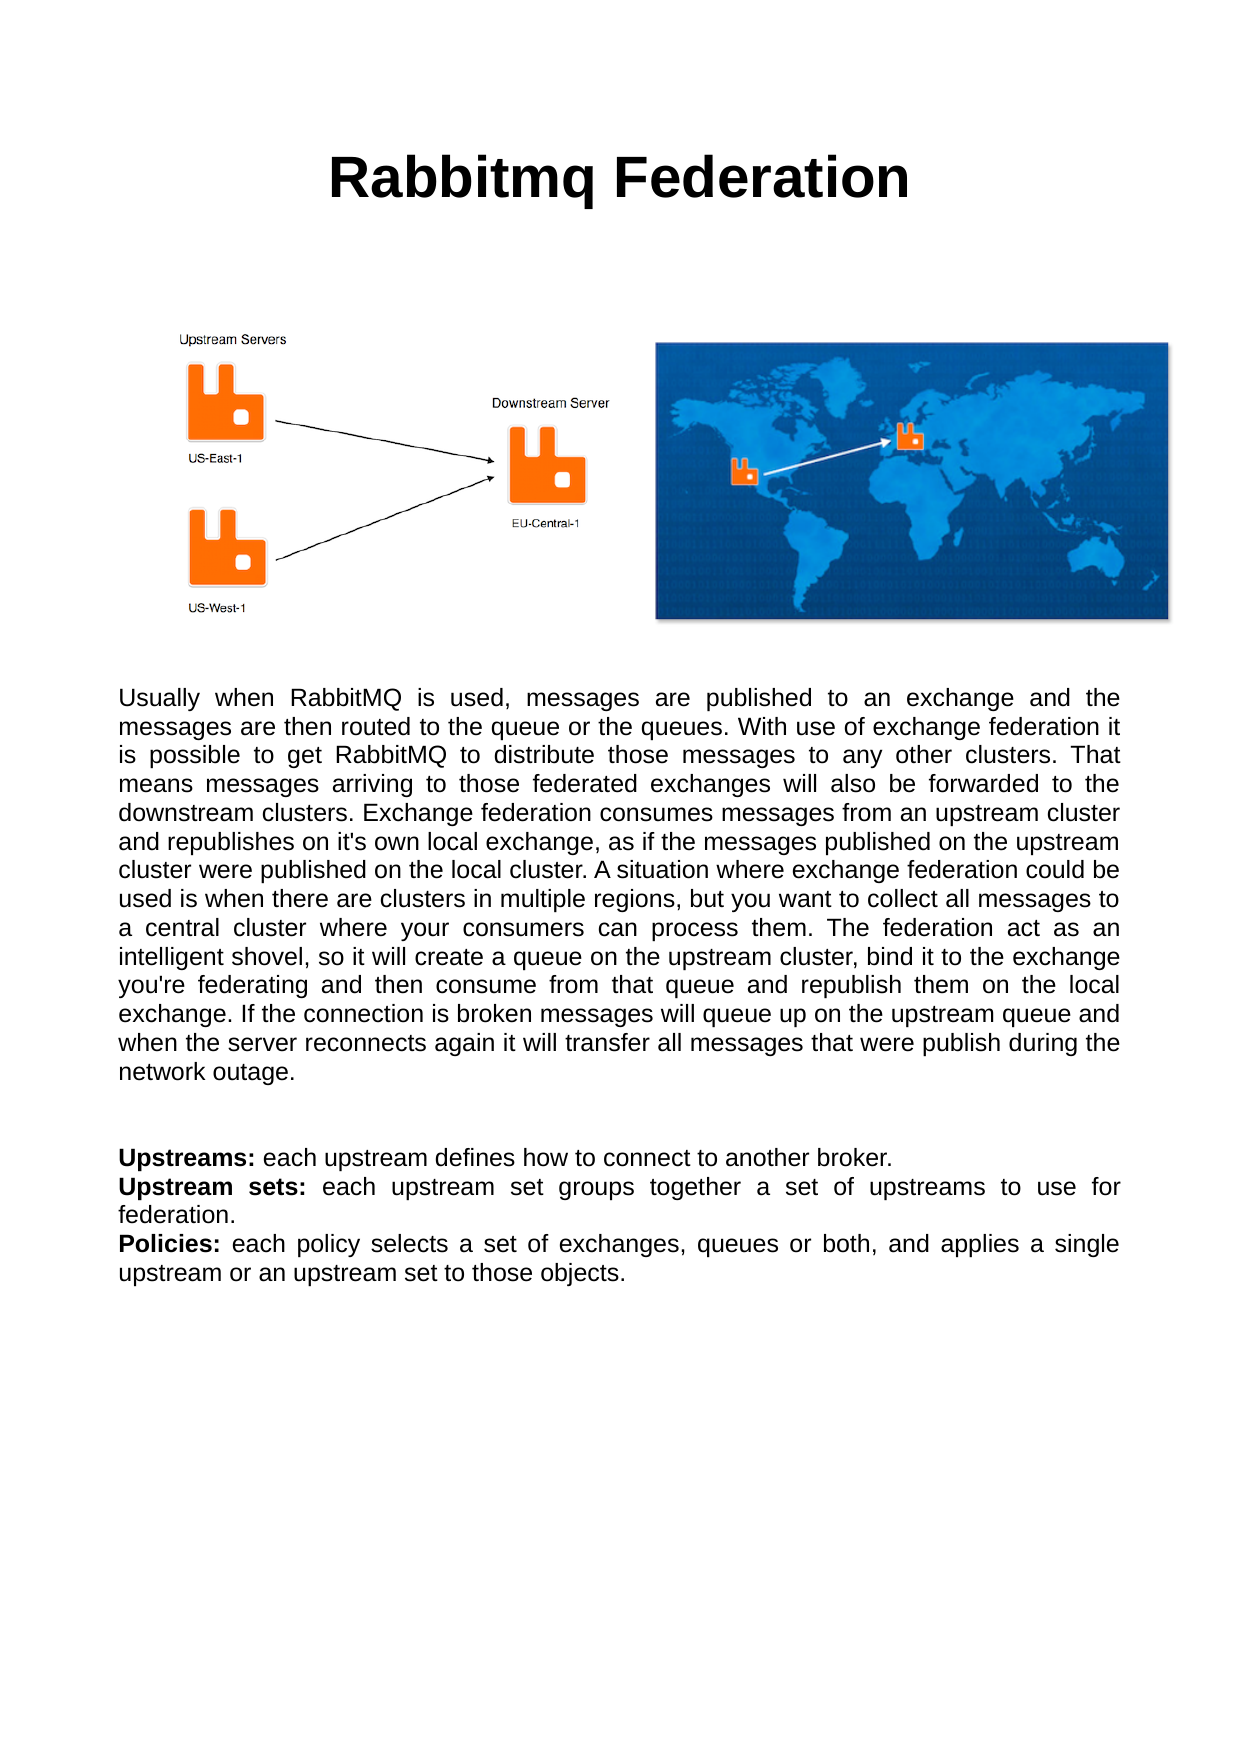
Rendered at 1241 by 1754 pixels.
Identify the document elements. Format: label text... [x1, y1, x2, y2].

picture [653, 340, 1181, 632]
title Rabbitmq Federation [118, 143, 1122, 210]
text Upstreams: each upstream defines how to connect to another broker. [118, 1143, 1122, 1171]
picture [173, 329, 617, 622]
text Policies: each policy selects a set of exchanges, queues or both, and applies a single upstream or an upstream set to those objects. [118, 1229, 1122, 1286]
text Usually when RabbitMQ is used, messages are published to an exchange and the messages are then routed to the queue or the queues. With use of exchange federation it is possible to get RabbitMQ to distribute those messages to any other clusters. That means messages arriving to those federated exchanges will also be forwarded to the downstream clusters. Exchange federation consumes messages from an upstream cluster and republishes on it's own local exchange, as if the messages published on the upstream cluster were published on the local cluster. A situation where exchange federation could be used is when there are clusters in multiple regions, but you want to collect all messages to a central cluster where your consumers can process them. The federation act as an intelligent shovel, so it will create a queue on the upstream cluster, bind it to the exchange you're federating and then consume from that queue and republish them on the local exchange. If the connection is broken messages will queue up on the upstream queue and when the server reconnects again it will transfer all messages that were publish during the network outage. [118, 683, 1122, 1085]
text Upstream sets: each upstream set groups together a set of upstreams to use for federation. [118, 1171, 1122, 1229]
